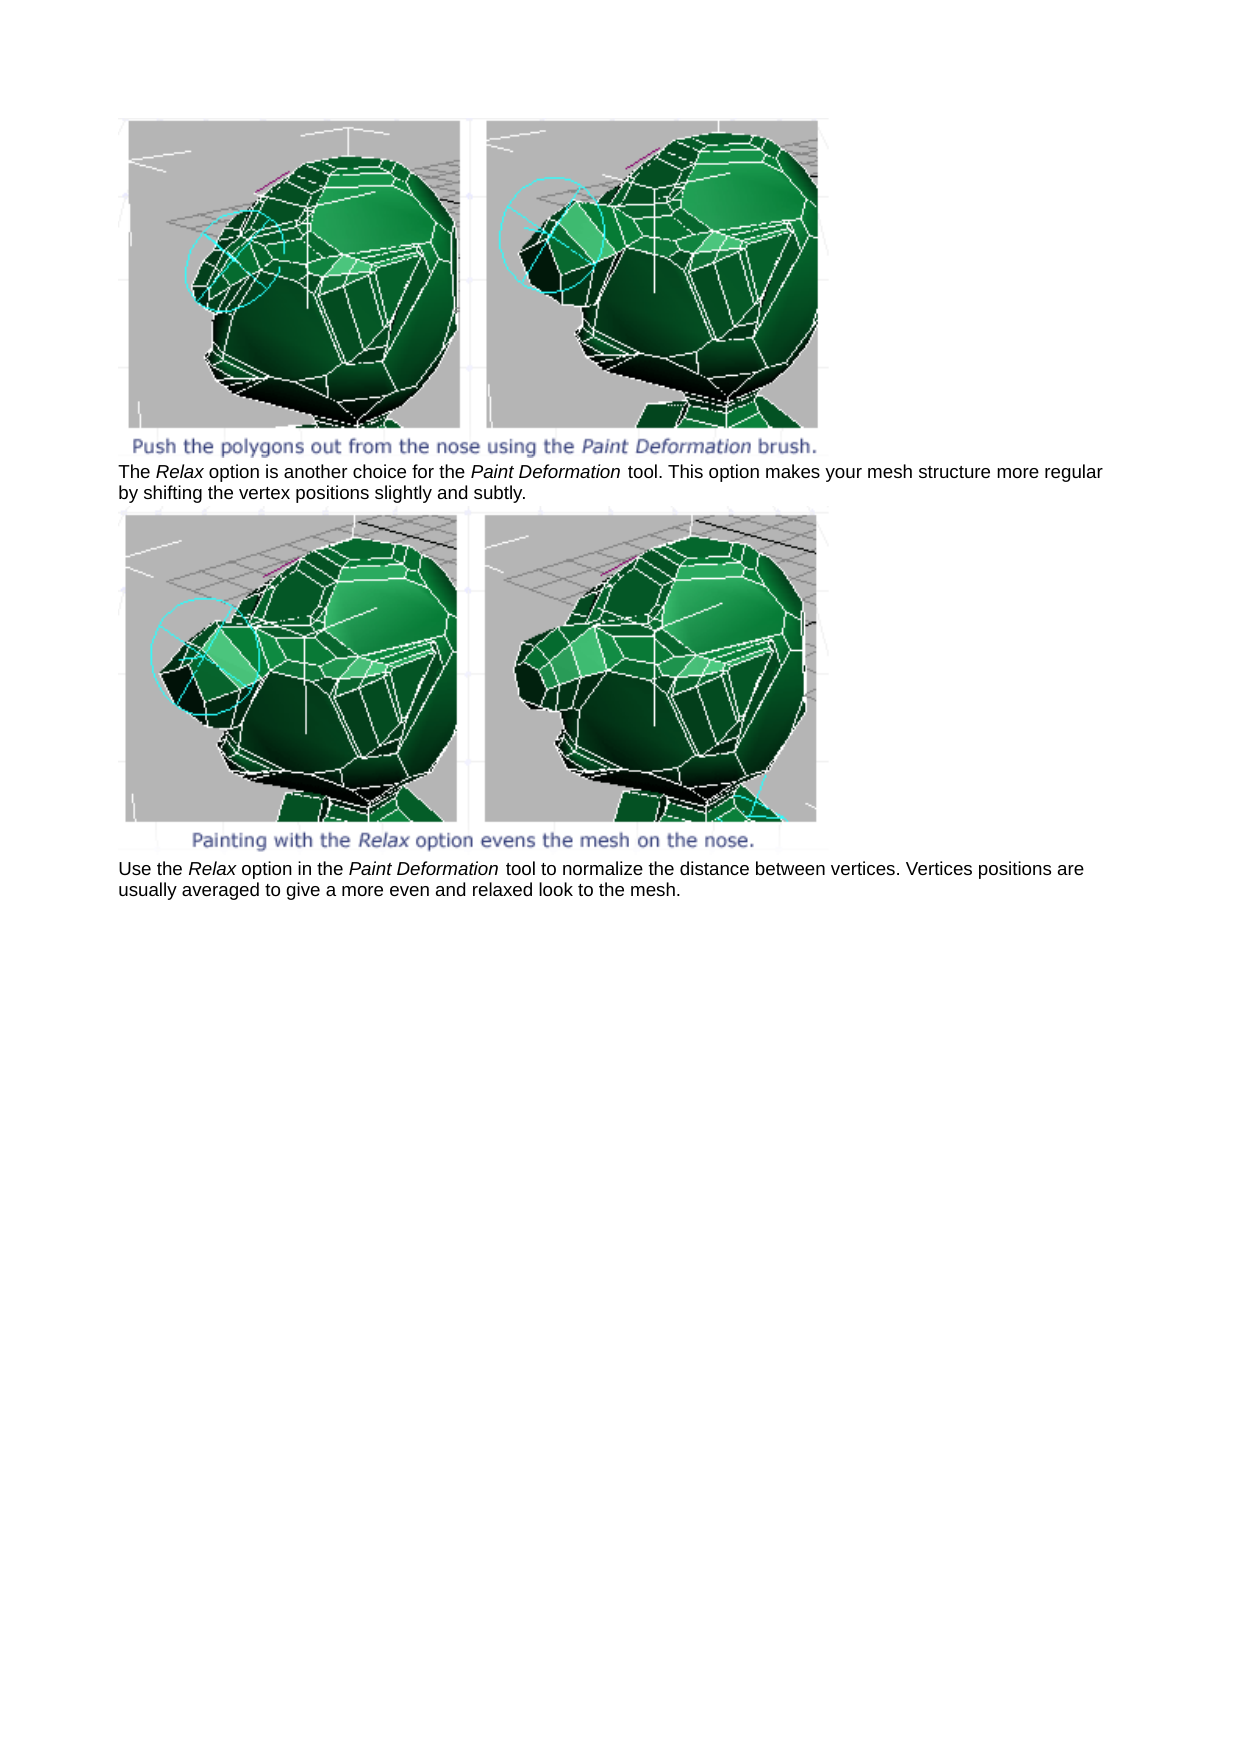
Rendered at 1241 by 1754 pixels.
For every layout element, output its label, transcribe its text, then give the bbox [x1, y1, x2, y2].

picture [118, 118, 829, 458]
text The Relax option is another choice for the Paint Deformation tool. This option makes your mesh structure more regular by shifting the vertex positions slightly and subtly. [118, 461, 1122, 504]
picture [118, 506, 829, 855]
text Use the Relax option in the Paint Deformation tool to normalize the distance between vertices. Vertices positions are usually averaged to give a more even and relaxed look to the mesh. [118, 858, 1122, 901]
